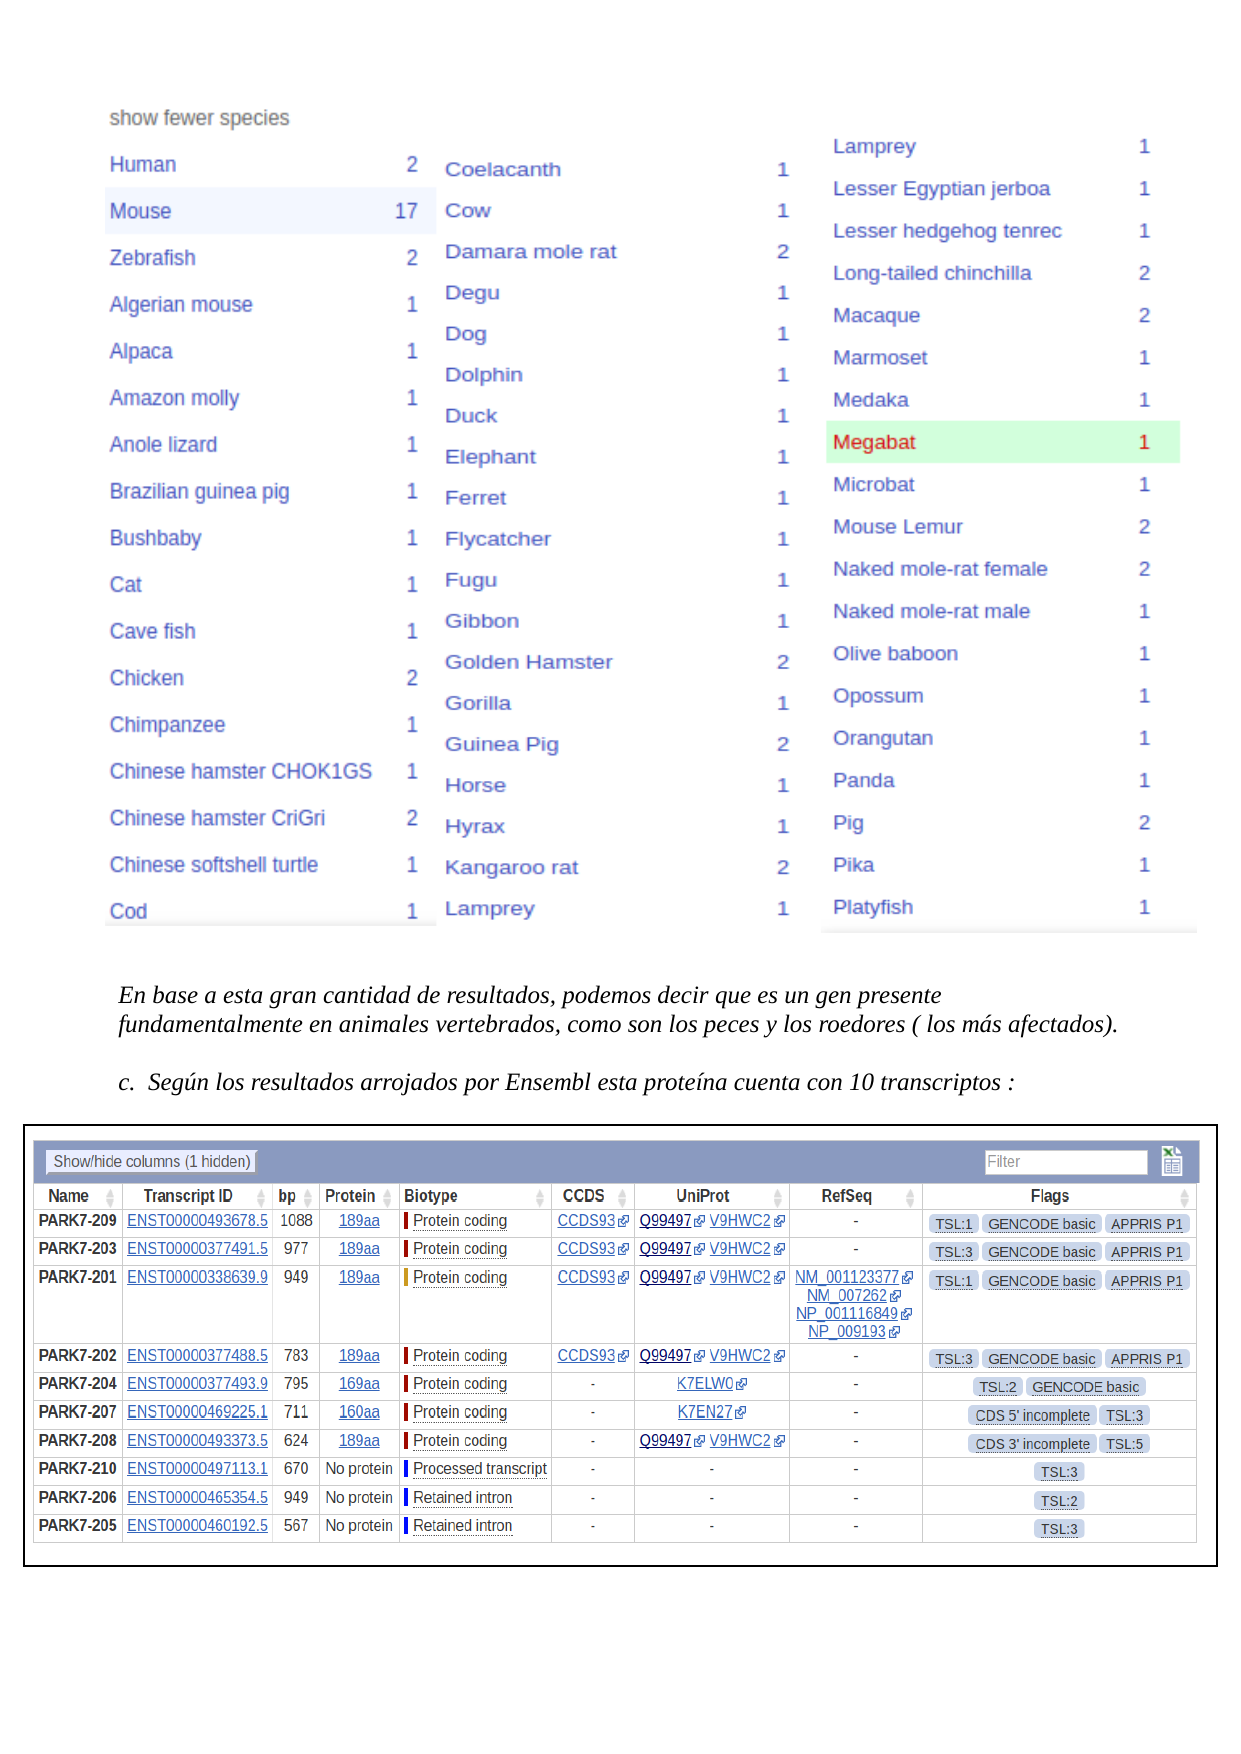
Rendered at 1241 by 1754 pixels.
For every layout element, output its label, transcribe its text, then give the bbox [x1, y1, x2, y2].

text En base a esta gran cantidad de resultados, podemos decir que es un gen presente fundamentalmente en animales vertebrados, como son los peces y los roedores ( los más afectados). [118, 981, 1122, 1038]
text c. Según los resultados arrojados por Ensembl esta proteína cuenta con 10 transcriptos : [118, 1067, 1122, 1096]
picture [105, 96, 804, 926]
picture [27, 1129, 1213, 1562]
picture [820, 122, 1197, 933]
